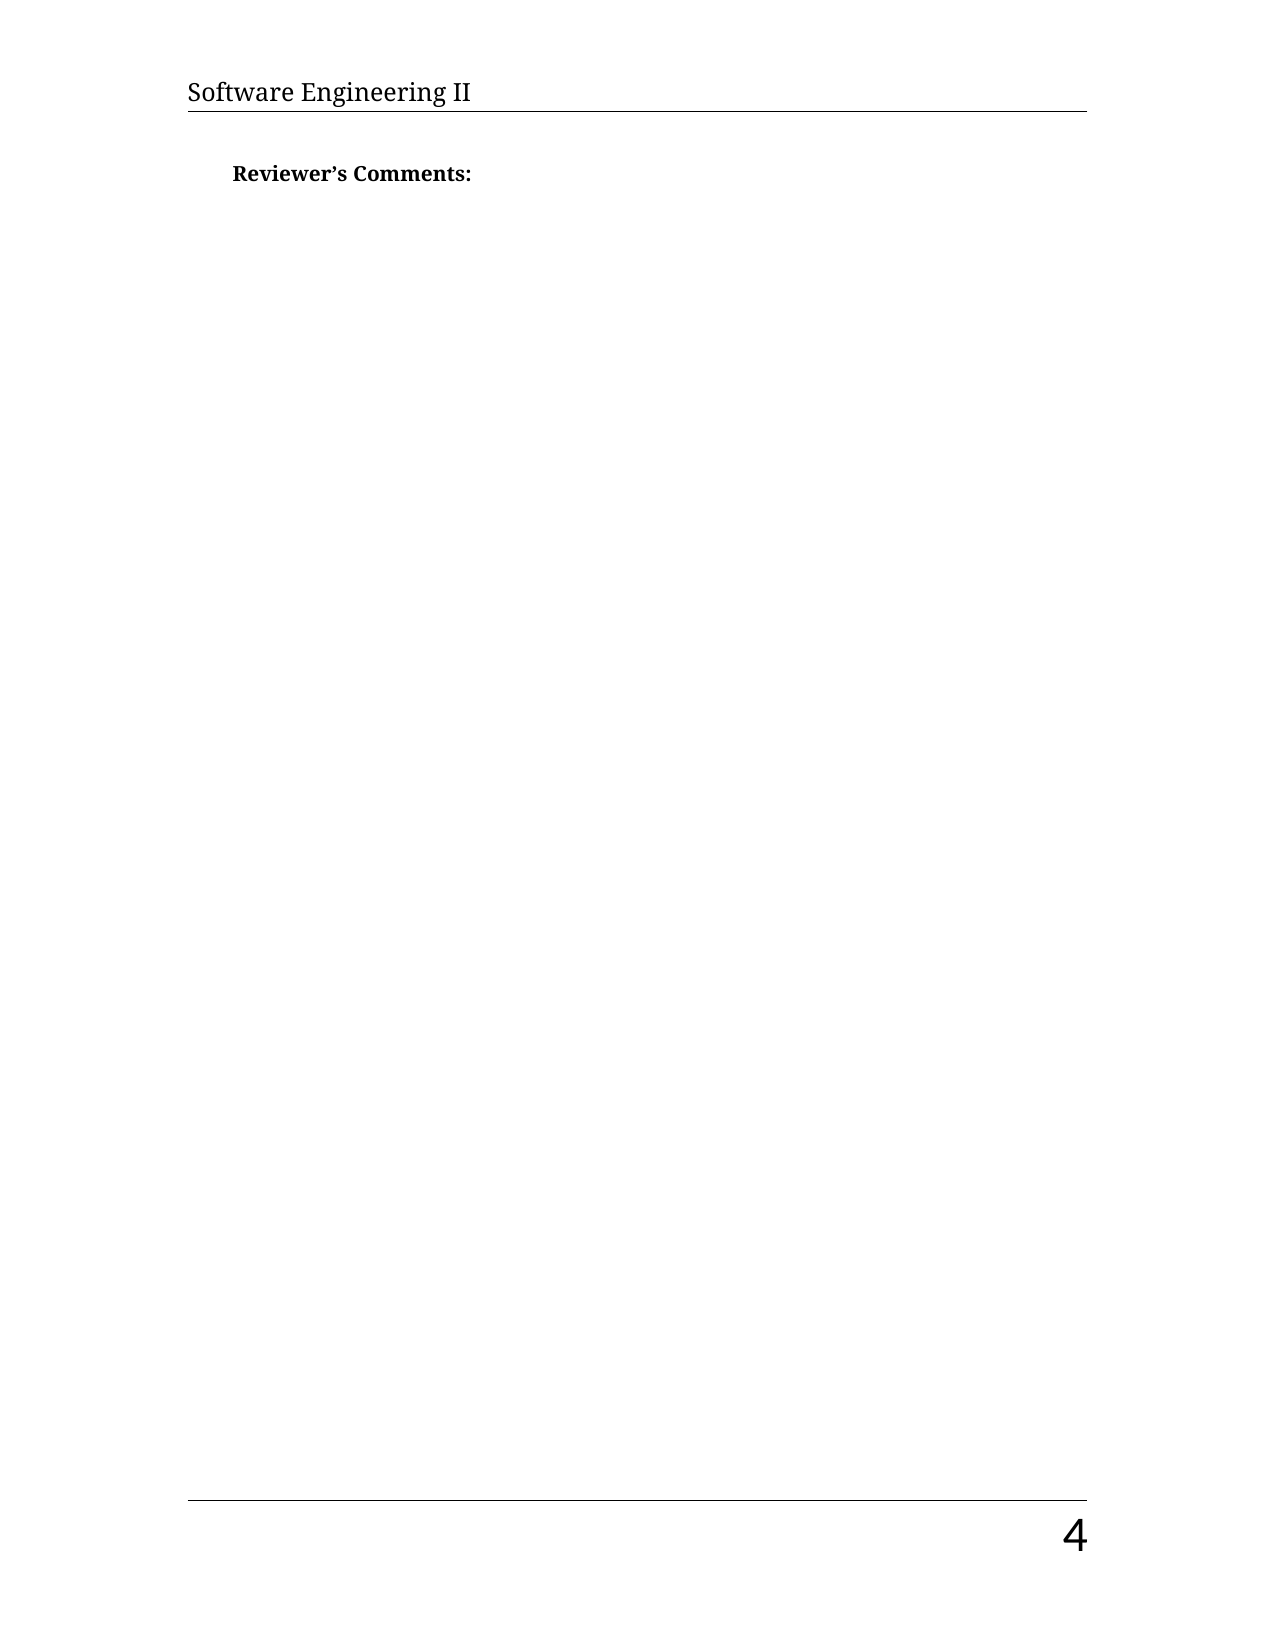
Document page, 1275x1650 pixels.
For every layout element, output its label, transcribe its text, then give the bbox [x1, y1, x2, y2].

subtitle Reviewer’s Comments: [187, 150, 1087, 227]
